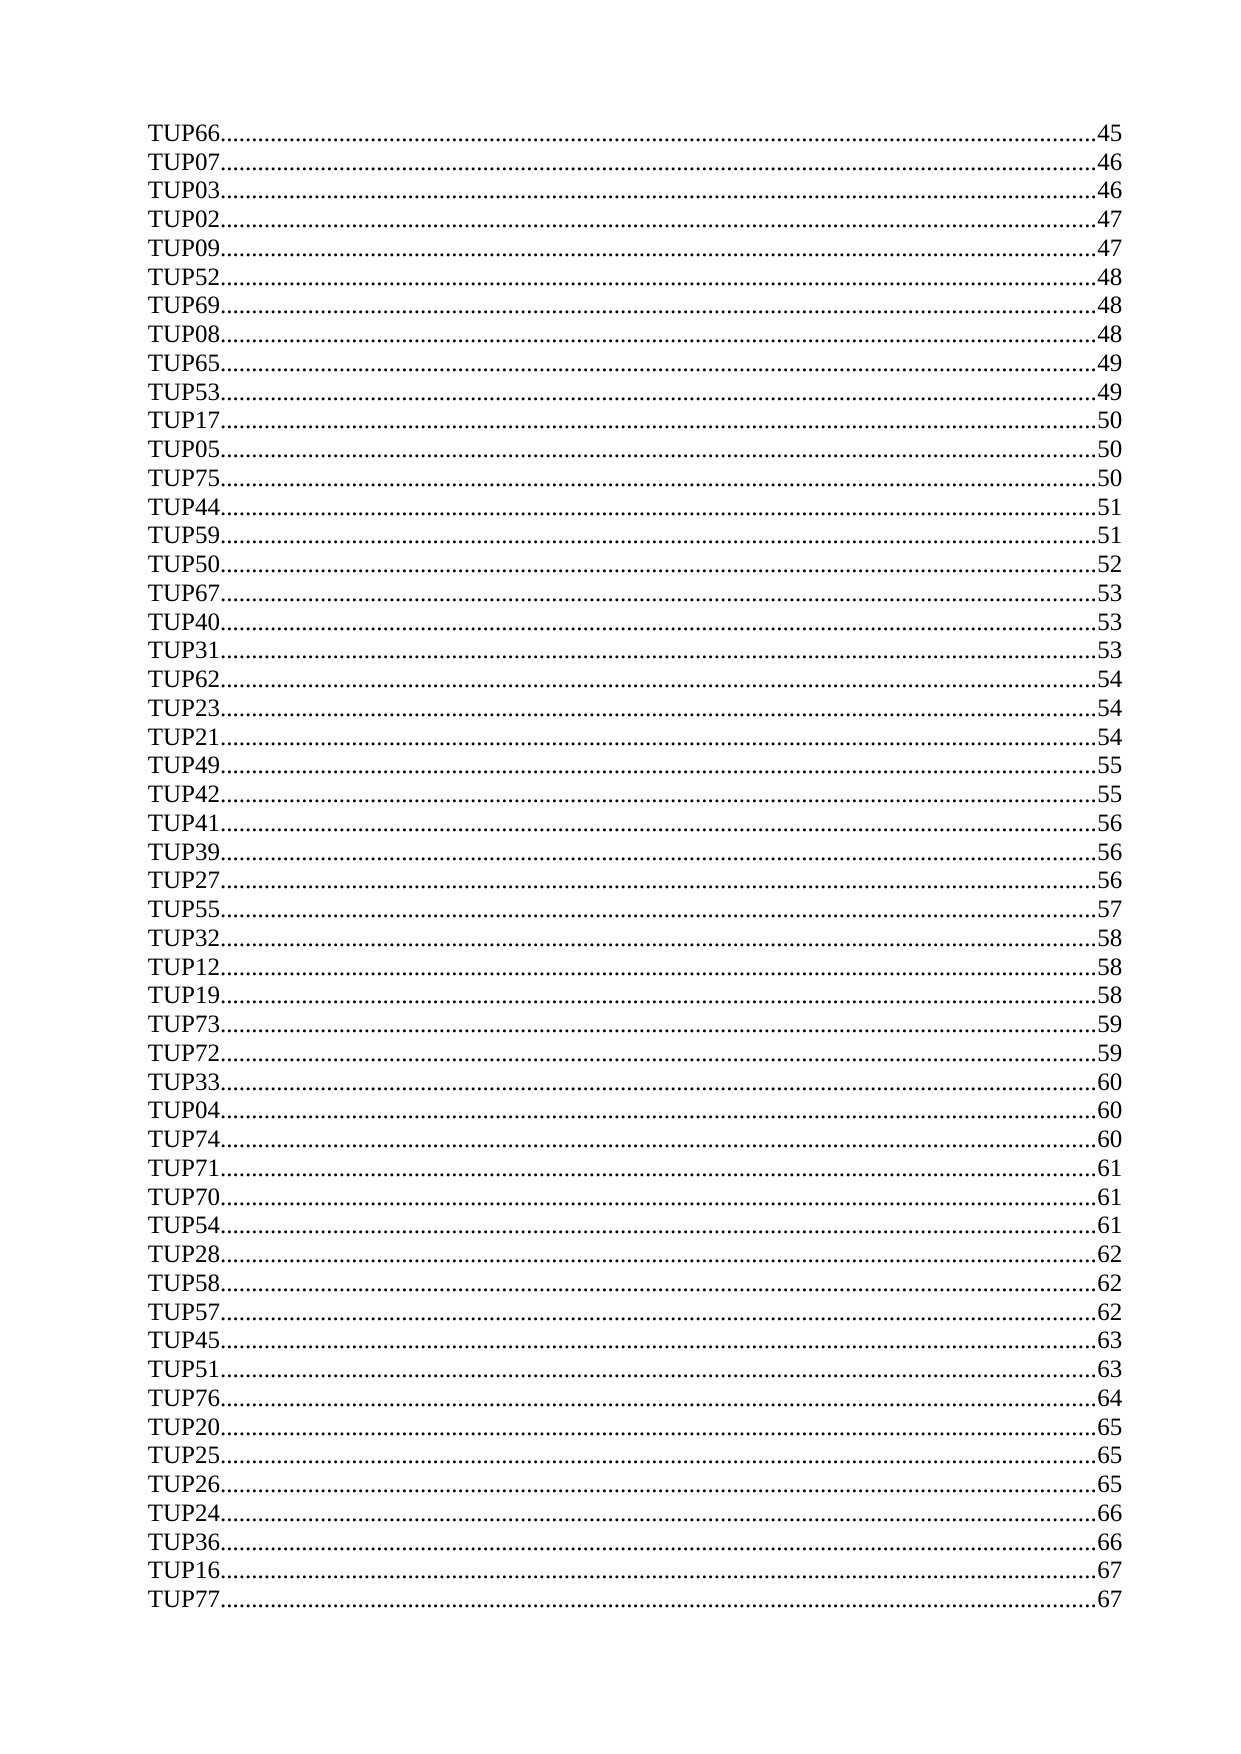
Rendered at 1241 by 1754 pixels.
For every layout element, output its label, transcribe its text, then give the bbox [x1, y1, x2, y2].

text TUP50 52 [148, 549, 1122, 578]
text TUP54 61 [148, 1211, 1122, 1239]
text TUP72 59 [148, 1038, 1122, 1067]
text TUP19 58 [148, 981, 1122, 1009]
text TUP42 55 [148, 779, 1122, 808]
text TUP76 64 [148, 1383, 1122, 1412]
text TUP08 48 [148, 319, 1122, 348]
text TUP58 62 [148, 1268, 1122, 1297]
text TUP73 59 [148, 1009, 1122, 1038]
text TUP31 53 [148, 636, 1122, 664]
text TUP03 46 [148, 176, 1122, 204]
text TUP52 48 [148, 262, 1122, 291]
text TUP55 57 [148, 894, 1122, 923]
text TUP28 62 [148, 1239, 1122, 1268]
text TUP57 62 [148, 1297, 1122, 1326]
text TUP20 65 [148, 1412, 1122, 1441]
text TUP65 49 [148, 348, 1122, 377]
text TUP75 50 [148, 463, 1122, 492]
text TUP07 46 [148, 147, 1122, 176]
text TUP74 60 [148, 1124, 1122, 1153]
text TUP53 49 [148, 377, 1122, 406]
text TUP49 55 [148, 751, 1122, 779]
text TUP23 54 [148, 693, 1122, 722]
text TUP45 63 [148, 1326, 1122, 1354]
text TUP24 66 [148, 1498, 1122, 1527]
text TUP66 45 [148, 118, 1122, 147]
text TUP32 58 [148, 923, 1122, 952]
text TUP16 67 [148, 1556, 1122, 1584]
text TUP12 58 [148, 952, 1122, 981]
text TUP26 65 [148, 1469, 1122, 1498]
text TUP77 67 [148, 1584, 1122, 1613]
text TUP39 56 [148, 837, 1122, 866]
text TUP71 61 [148, 1153, 1122, 1182]
text TUP36 66 [148, 1527, 1122, 1556]
text TUP02 47 [148, 204, 1122, 233]
text TUP33 60 [148, 1067, 1122, 1096]
text TUP25 65 [148, 1441, 1122, 1469]
text TUP21 54 [148, 722, 1122, 751]
text TUP40 53 [148, 607, 1122, 636]
text TUP17 50 [148, 406, 1122, 434]
text TUP67 53 [148, 578, 1122, 607]
text TUP51 63 [148, 1354, 1122, 1383]
text TUP69 48 [148, 291, 1122, 319]
text TUP27 56 [148, 866, 1122, 894]
text TUP41 56 [148, 808, 1122, 837]
text TUP70 61 [148, 1182, 1122, 1211]
text TUP04 60 [148, 1096, 1122, 1124]
text TUP09 47 [148, 233, 1122, 262]
text TUP62 54 [148, 664, 1122, 693]
text TUP59 51 [148, 521, 1122, 549]
text TUP44 51 [148, 492, 1122, 521]
text TUP05 50 [148, 434, 1122, 463]
